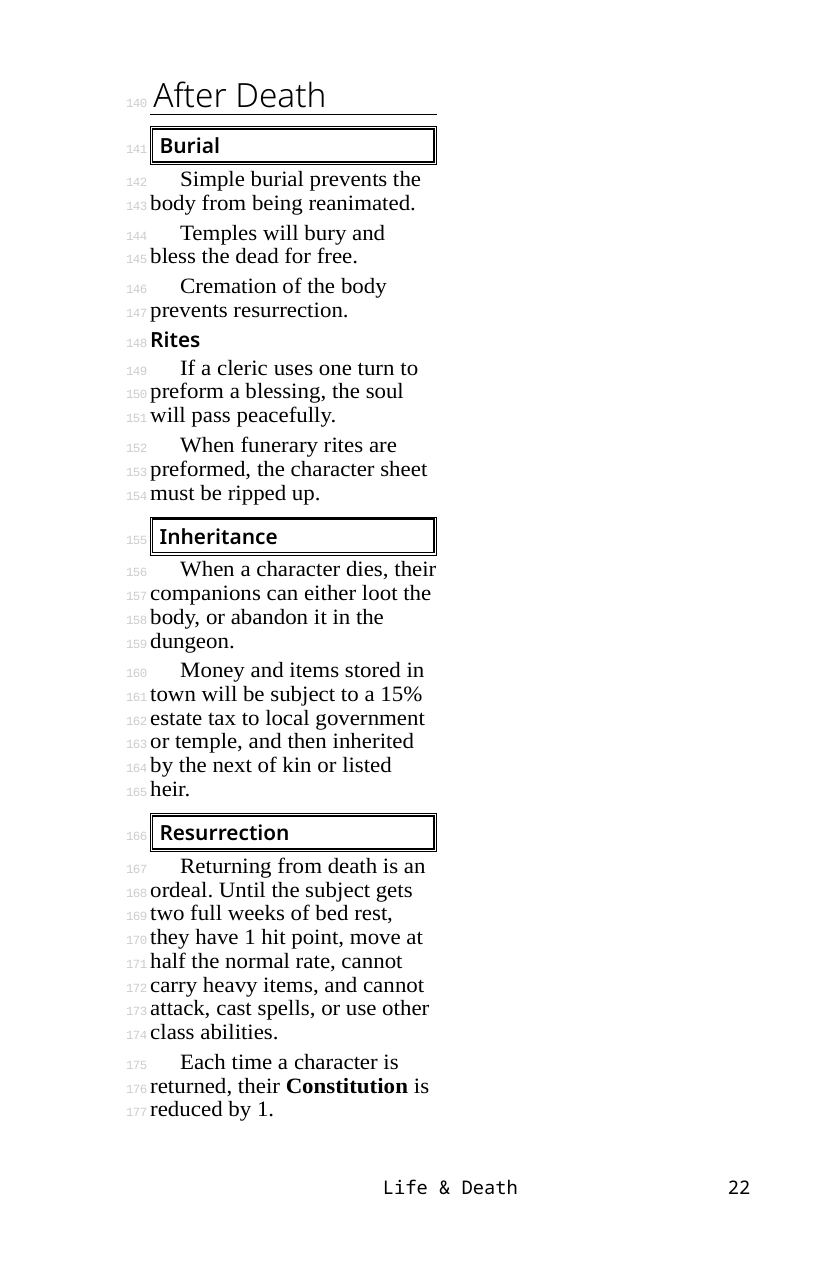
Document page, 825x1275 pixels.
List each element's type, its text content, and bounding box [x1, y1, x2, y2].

text Cremation of the body prevents resurrection. [150, 274, 437, 322]
subtitle Rites [150, 325, 437, 353]
text Money and items stored in town will be subject to a 15% estate tax to local government or temple, and then inherited by the next of kin or listed heir. [150, 659, 437, 801]
subtitle Inheritance [153, 520, 433, 552]
text Temples will bury and bless the dead for free. [150, 221, 437, 268]
text Simple burial prevents the body from being reanimated. [150, 168, 437, 215]
text If a cleric uses one turn to preform a blessing, the soul will pass peacefully. [150, 356, 437, 427]
text Each time a character is returned, their constitution is reduced by 1. [150, 1050, 437, 1122]
text Returning from death is an ordeal. Until the subject gets two full weeks of bed rest, they have 1 hit point, move at half the normal rate, cannot carry heavy items, and cannot attack, cast spells, or use other class abilities. [150, 854, 437, 1044]
text When funerary rites are preformed, the character sheet must be ripped up. [150, 433, 437, 505]
subtitle After Death [150, 75, 437, 114]
text When a character dies, their companions can either loot the body, or abandon it in the dungeon. [150, 558, 437, 653]
